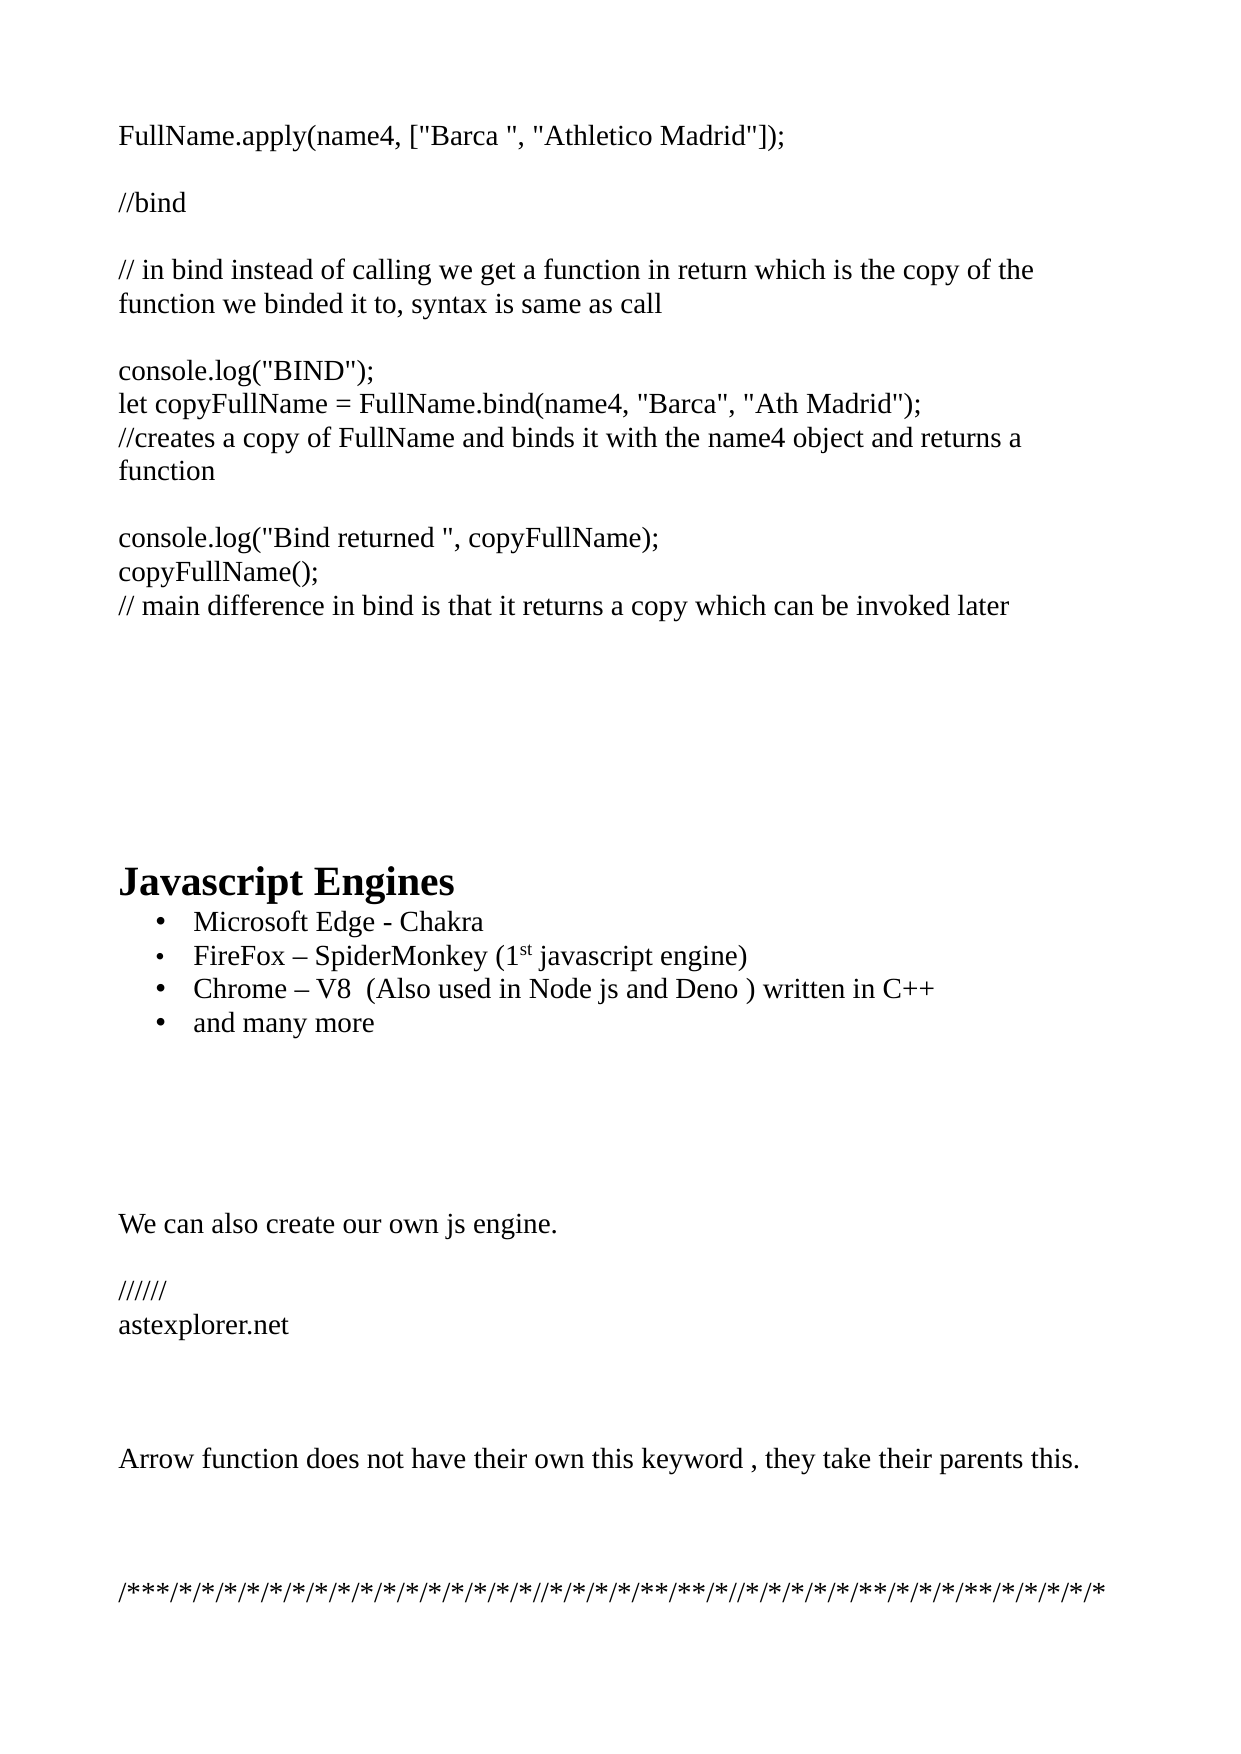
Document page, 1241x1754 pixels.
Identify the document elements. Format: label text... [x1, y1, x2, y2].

text Arrow function does not have their own this keyword , they take their parents this. [118, 1441, 1122, 1474]
text //bind [118, 185, 1122, 219]
list Chrome – V8 (Also used in Node js and Deno ) written in C++ [156, 971, 1122, 1005]
text // in bind instead of calling we get a function in return which is the copy of the function we binded it to, syntax is same as call [118, 252, 1122, 319]
text ////// [118, 1273, 1122, 1307]
text astexplorer.net [118, 1307, 1122, 1340]
text // main difference in bind is that it returns a copy which can be invoked later [118, 588, 1122, 621]
list Microsoft Edge - Chakra [156, 904, 1122, 938]
list and many more [156, 1005, 1122, 1038]
text copyFullName(); [118, 554, 1122, 588]
text We can also create our own js engine. [118, 1206, 1122, 1240]
text let copyFullName = FullName.bind(name4, "Barca", "Ath Madrid"); [118, 386, 1122, 420]
text console.log("Bind returned ", copyFullName); [118, 521, 1122, 554]
text /***/*/*/*/*/*/*/*/*/*/*/*/*/*/*/*/*//*/*/*/*/**/**/*//*/*/*/*/*/**/*/*/*/**/*/*/*/*/* [118, 1575, 1122, 1609]
text FullName.apply(name4, ["Barca ", "Athletico Madrid"]); [118, 118, 1122, 152]
text //creates a copy of FullName and binds it with the name4 object and returns a function [118, 420, 1122, 487]
text console.log("BIND"); [118, 353, 1122, 386]
list FireFox – SpiderMonkey (1st javascript engine) [156, 938, 1122, 971]
text Javascript Engines [118, 856, 1122, 904]
